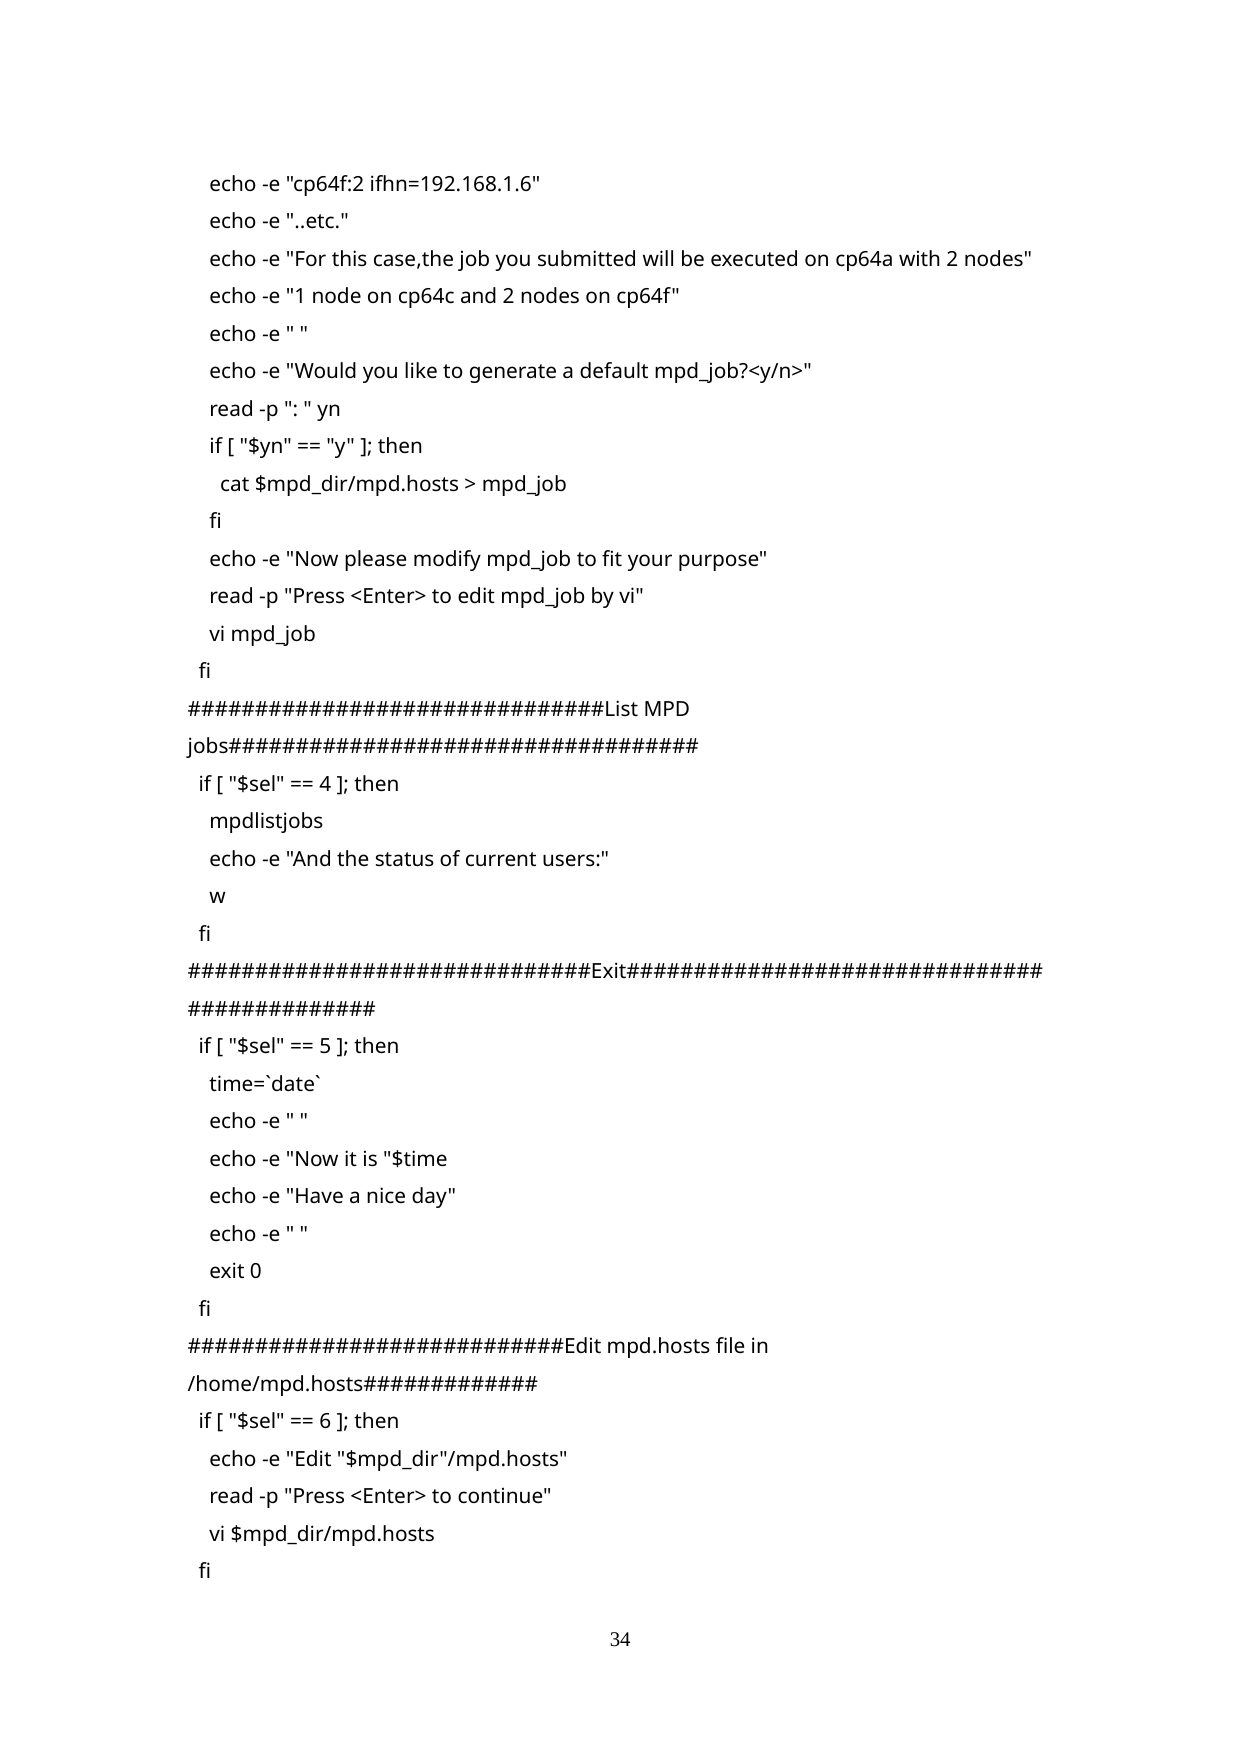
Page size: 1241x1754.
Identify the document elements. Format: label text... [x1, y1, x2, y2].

text ############################Edit mpd.hosts file in /home/mpd.hosts############# [187, 1327, 1053, 1402]
text read -p ": " yn [187, 389, 1053, 427]
text fi [187, 1552, 1053, 1589]
text echo -e "Have a nice day" [187, 1177, 1053, 1214]
text fi [187, 652, 1053, 689]
text echo -e " " [187, 1102, 1053, 1139]
text fi [187, 1289, 1053, 1327]
text echo -e "1 node on cp64c and 2 nodes on cp64f" [187, 277, 1053, 314]
text read -p "Press <Enter> to continue" [187, 1477, 1053, 1514]
text cat $mpd_dir/mpd.hosts > mpd_job [187, 464, 1053, 502]
text echo -e "Now it is "$time [187, 1139, 1053, 1177]
text read -p "Press <Enter> to edit mpd_job by vi" [187, 577, 1053, 614]
text ##############################Exit############################################# [187, 952, 1053, 1027]
text echo -e "For this case,the job you submitted will be executed on cp64a with 2 nodes" [187, 239, 1053, 277]
text vi mpd_job [187, 614, 1053, 652]
text fi [187, 502, 1053, 539]
text w [187, 877, 1053, 914]
text echo -e "Would you like to generate a default mpd_job?<y/n>" [187, 352, 1053, 389]
text echo -e " " [187, 314, 1053, 352]
text time=`date` [187, 1064, 1053, 1102]
text echo -e "And the status of current users:" [187, 839, 1053, 877]
text echo -e " " [187, 1214, 1053, 1252]
text ###############################List MPD jobs################################### [187, 689, 1053, 764]
text if [ "$sel" == 4 ]; then [187, 764, 1053, 802]
text mpdlistjobs [187, 802, 1053, 839]
text exit 0 [187, 1252, 1053, 1289]
text echo -e "..etc." [187, 202, 1053, 239]
text if [ "$sel" == 5 ]; then [187, 1027, 1053, 1064]
text if [ "$sel" == 6 ]; then [187, 1402, 1053, 1439]
text echo -e "Now please modify mpd_job to fit your purpose" [187, 539, 1053, 577]
text echo -e "cp64f:2 ifhn=192.168.1.6" [187, 164, 1053, 202]
text if [ "$yn" == "y" ]; then [187, 427, 1053, 464]
text vi $mpd_dir/mpd.hosts [187, 1514, 1053, 1552]
text echo -e "Edit "$mpd_dir"/mpd.hosts" [187, 1439, 1053, 1477]
text fi [187, 914, 1053, 952]
